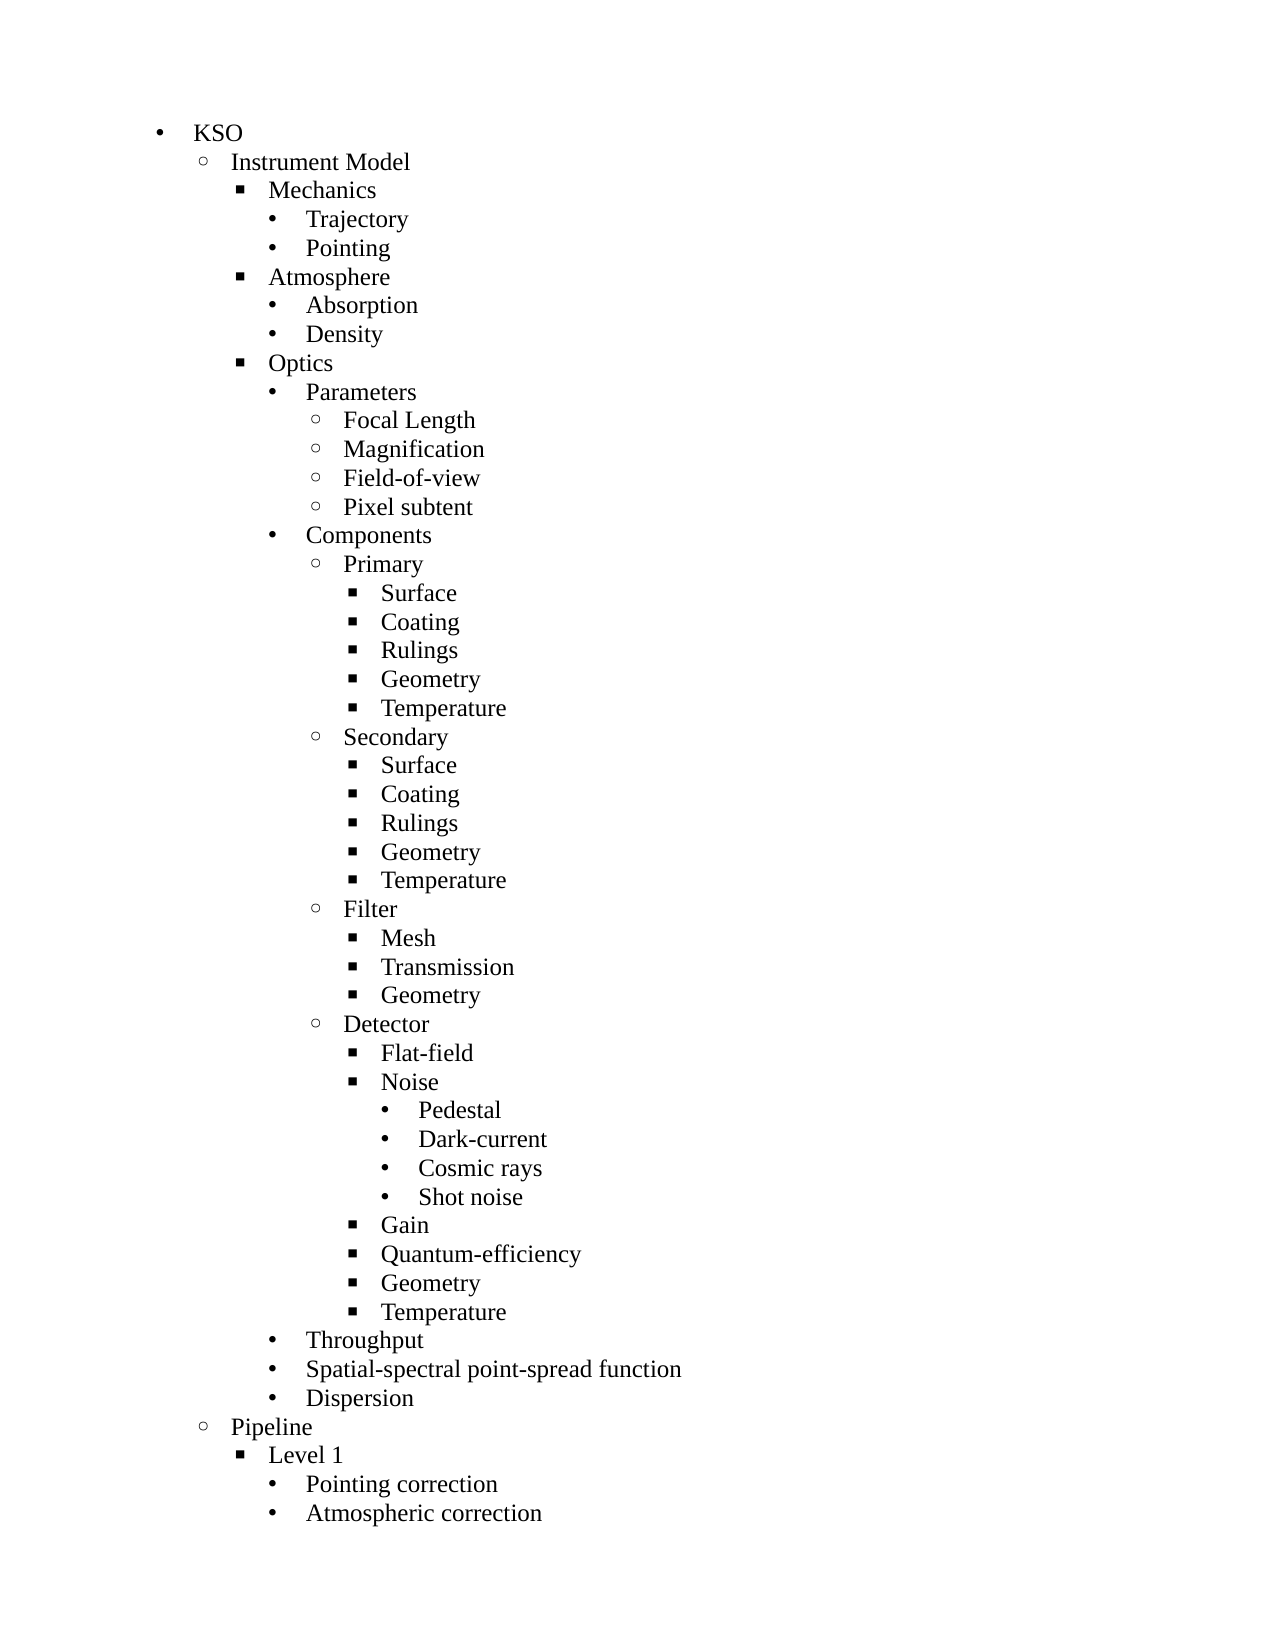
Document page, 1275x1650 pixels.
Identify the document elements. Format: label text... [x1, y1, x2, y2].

list Rulings [343, 636, 1157, 664]
list Optics [231, 348, 1157, 377]
list Mesh [343, 923, 1157, 952]
list Cosmic rays [381, 1153, 1157, 1182]
list Density [268, 319, 1157, 348]
list Throughput [268, 1326, 1157, 1354]
list Pointing [268, 233, 1157, 262]
list Gain [343, 1211, 1157, 1239]
list Shot noise [381, 1182, 1157, 1211]
list Flat-field [343, 1038, 1157, 1067]
list Pedestal [381, 1096, 1157, 1124]
list Temperature [343, 1297, 1157, 1326]
list Mechanics [231, 176, 1157, 204]
list Temperature [343, 693, 1157, 722]
list Pointing correction [268, 1469, 1157, 1498]
list Geometry [343, 837, 1157, 866]
list Quantum-efficiency [343, 1239, 1157, 1268]
list Pixel subtent [306, 492, 1157, 521]
list Dispersion [268, 1383, 1157, 1412]
list Coating [343, 779, 1157, 808]
list Coating [343, 607, 1157, 636]
list Noise [343, 1067, 1157, 1096]
list Geometry [343, 664, 1157, 693]
list Focal Length [306, 406, 1157, 434]
list Atmospheric correction [268, 1498, 1157, 1527]
list Detector [306, 1009, 1157, 1038]
list Filter [306, 894, 1157, 923]
list Secondary [306, 722, 1157, 751]
list Magnification [306, 434, 1157, 463]
list Surface [343, 751, 1157, 779]
list Components [268, 521, 1157, 549]
list Primary [306, 549, 1157, 578]
list Absorption [268, 291, 1157, 319]
list Field-of-view [306, 463, 1157, 492]
list Level 1 [231, 1441, 1157, 1469]
list Trajectory [268, 204, 1157, 233]
list Pipeline [193, 1412, 1157, 1441]
list Spatial-spectral point-spread function [268, 1354, 1157, 1383]
list Surface [343, 578, 1157, 607]
list Instrument Model [193, 147, 1157, 176]
list Transmission [343, 952, 1157, 981]
list Geometry [343, 981, 1157, 1009]
list KSO [156, 118, 1157, 147]
list Parameters [268, 377, 1157, 406]
list Dark-current [381, 1124, 1157, 1153]
list Rulings [343, 808, 1157, 837]
list Atmosphere [231, 262, 1157, 291]
list Geometry [343, 1268, 1157, 1297]
list Temperature [343, 866, 1157, 894]
